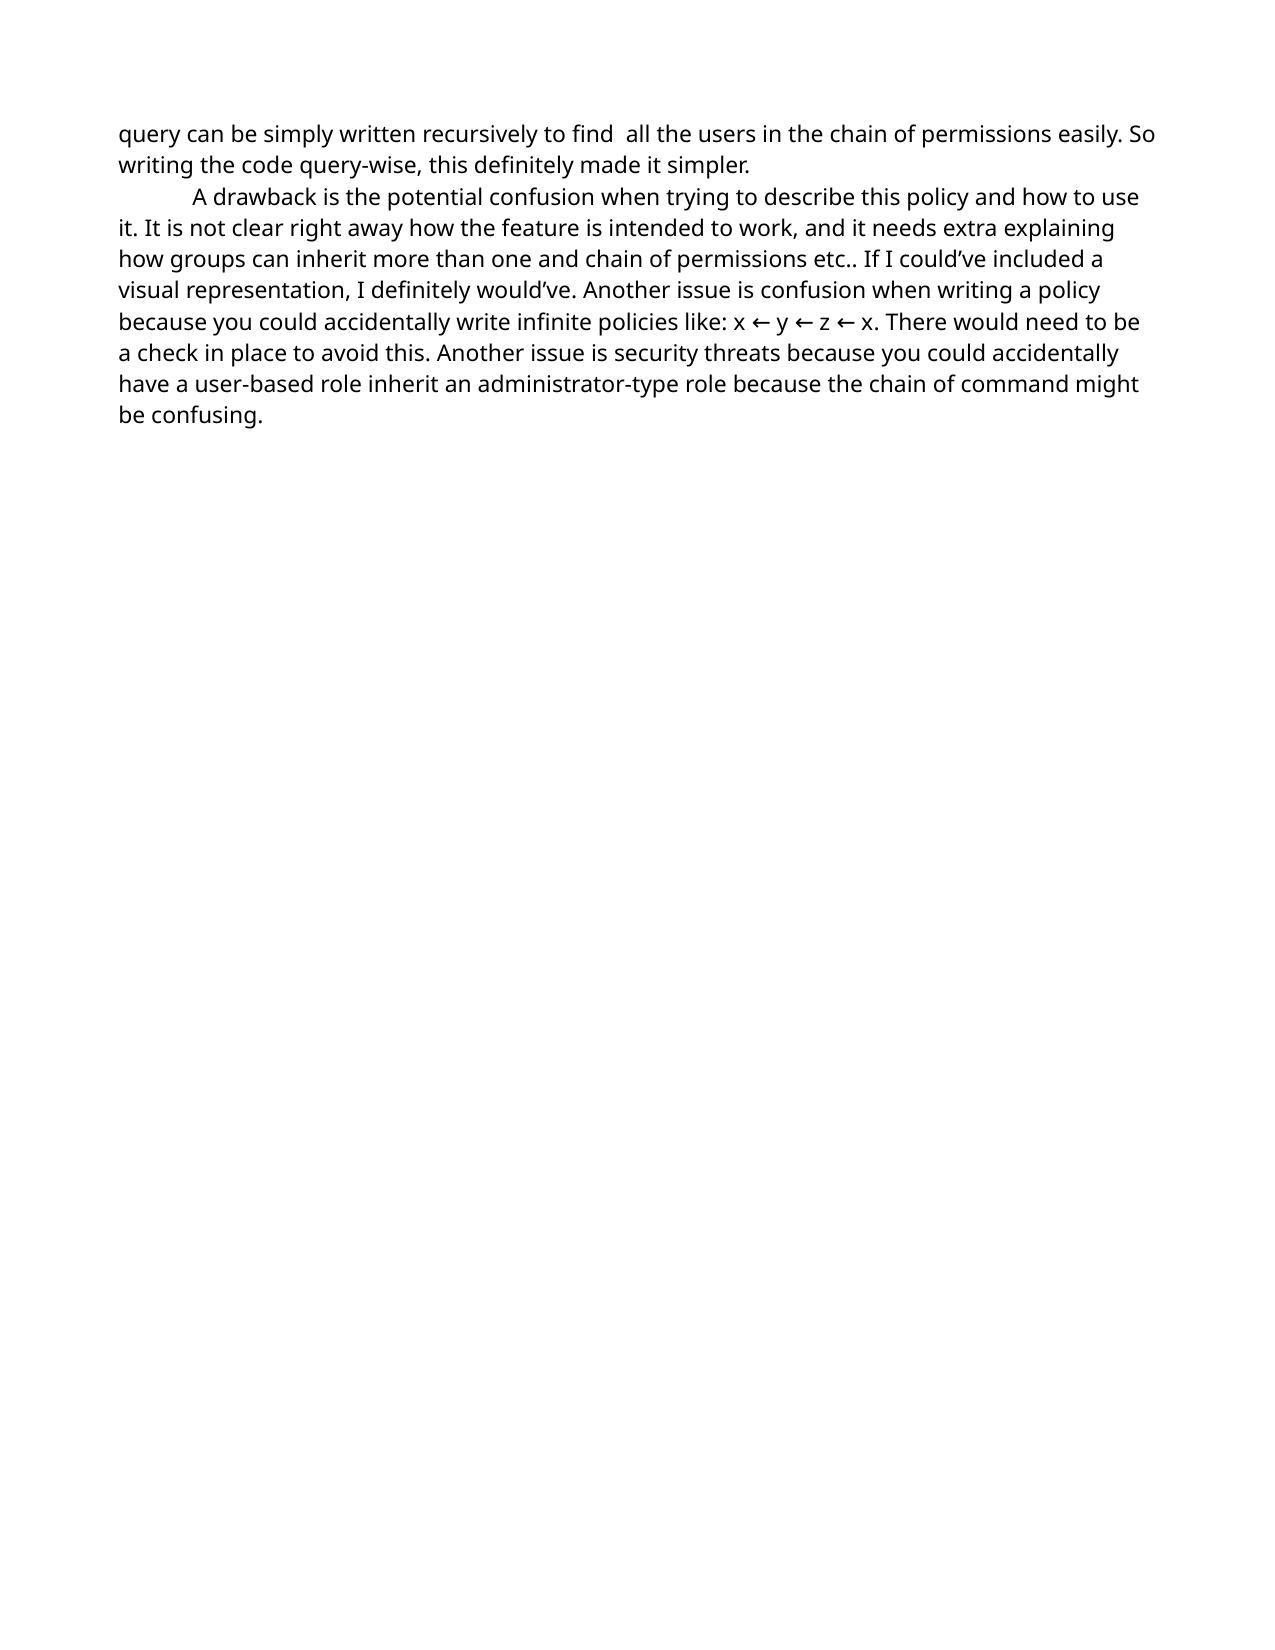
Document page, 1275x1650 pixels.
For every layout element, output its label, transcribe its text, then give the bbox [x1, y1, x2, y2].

text query can be simply written recursively to find all the users in the chain of permissions easily. So writing the code query-wise, this definitely made it simpler. [118, 118, 1157, 181]
text A drawback is the potential confusion when trying to describe this policy and how to use it. It is not clear right away how the feature is intended to work, and it needs extra explaining how groups can inherit more than one and chain of permissions etc.. If I could’ve included a visual representation, I definitely would’ve. Another issue is confusion when writing a policy because you could accidentally write infinite policies like: x ← y ← z ← x. There would need to be a check in place to avoid this. Another issue is security threats because you could accidentally have a user-based role inherit an administrator-type role because the chain of command might be confusing. [118, 181, 1157, 431]
